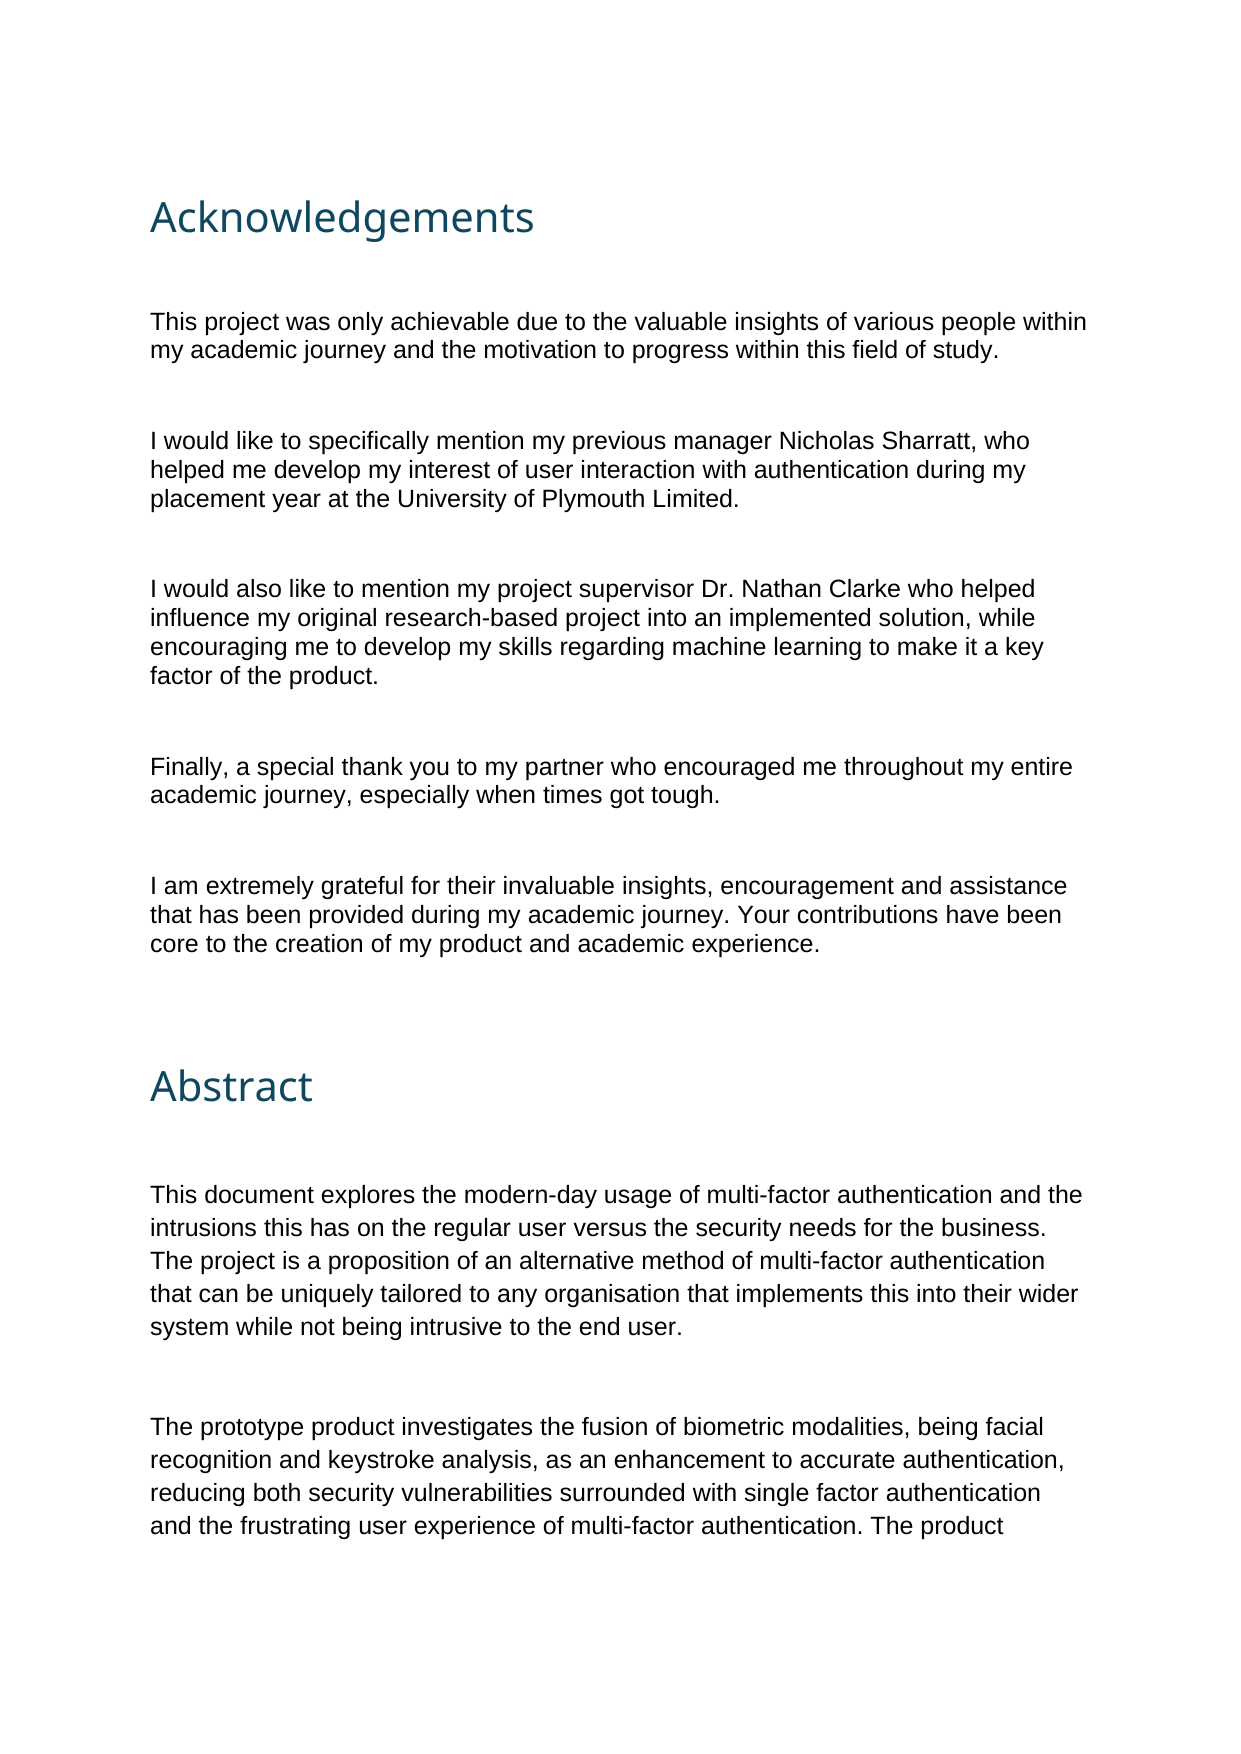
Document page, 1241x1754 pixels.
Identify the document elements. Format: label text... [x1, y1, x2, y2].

subtitle Acknowledgements [150, 187, 1090, 244]
text Finally, a special thank you to my partner who encouraged me throughout my entire academic journey, especially when times got tough. [150, 751, 1090, 809]
subtitle Abstract [150, 1057, 1090, 1114]
text This project was only achievable due to the valuable insights of various people within my academic journey and the motivation to progress within this field of study. [150, 306, 1090, 364]
text I would like to specifically mention my previous manager Nicholas Sharratt, who helped me develop my interest of user interaction with authentication during my placement year at the University of Plymouth Limited. [150, 426, 1090, 512]
text This document explores the modern-day usage of multi-factor authentication and the intrusions this has on the regular user versus the security needs for the business. The project is a proposition of an alternative method of multi-factor authentication that can be uniquely tailored to any organisation that implements this into their wider system while not being intrusive to the end user. [150, 1180, 1090, 1341]
text I would also like to mention my project supervisor Dr. Nathan Clarke who helped influence my original research-based project into an implemented solution, while encouraging me to develop my skills regarding machine learning to make it a key factor of the product. [150, 574, 1090, 689]
text I am extremely grateful for their invaluable insights, encouragement and assistance that has been provided during my academic journey. Your contributions have been core to the creation of my product and academic experience. [150, 871, 1090, 957]
text The prototype product investigates the fusion of biometric modalities, being facial recognition and keystroke analysis, as an enhancement to accurate authentication, reducing both security vulnerabilities surrounded with single factor authentication and the frustrating user experience of multi-factor authentication. The product [150, 1412, 1090, 1539]
